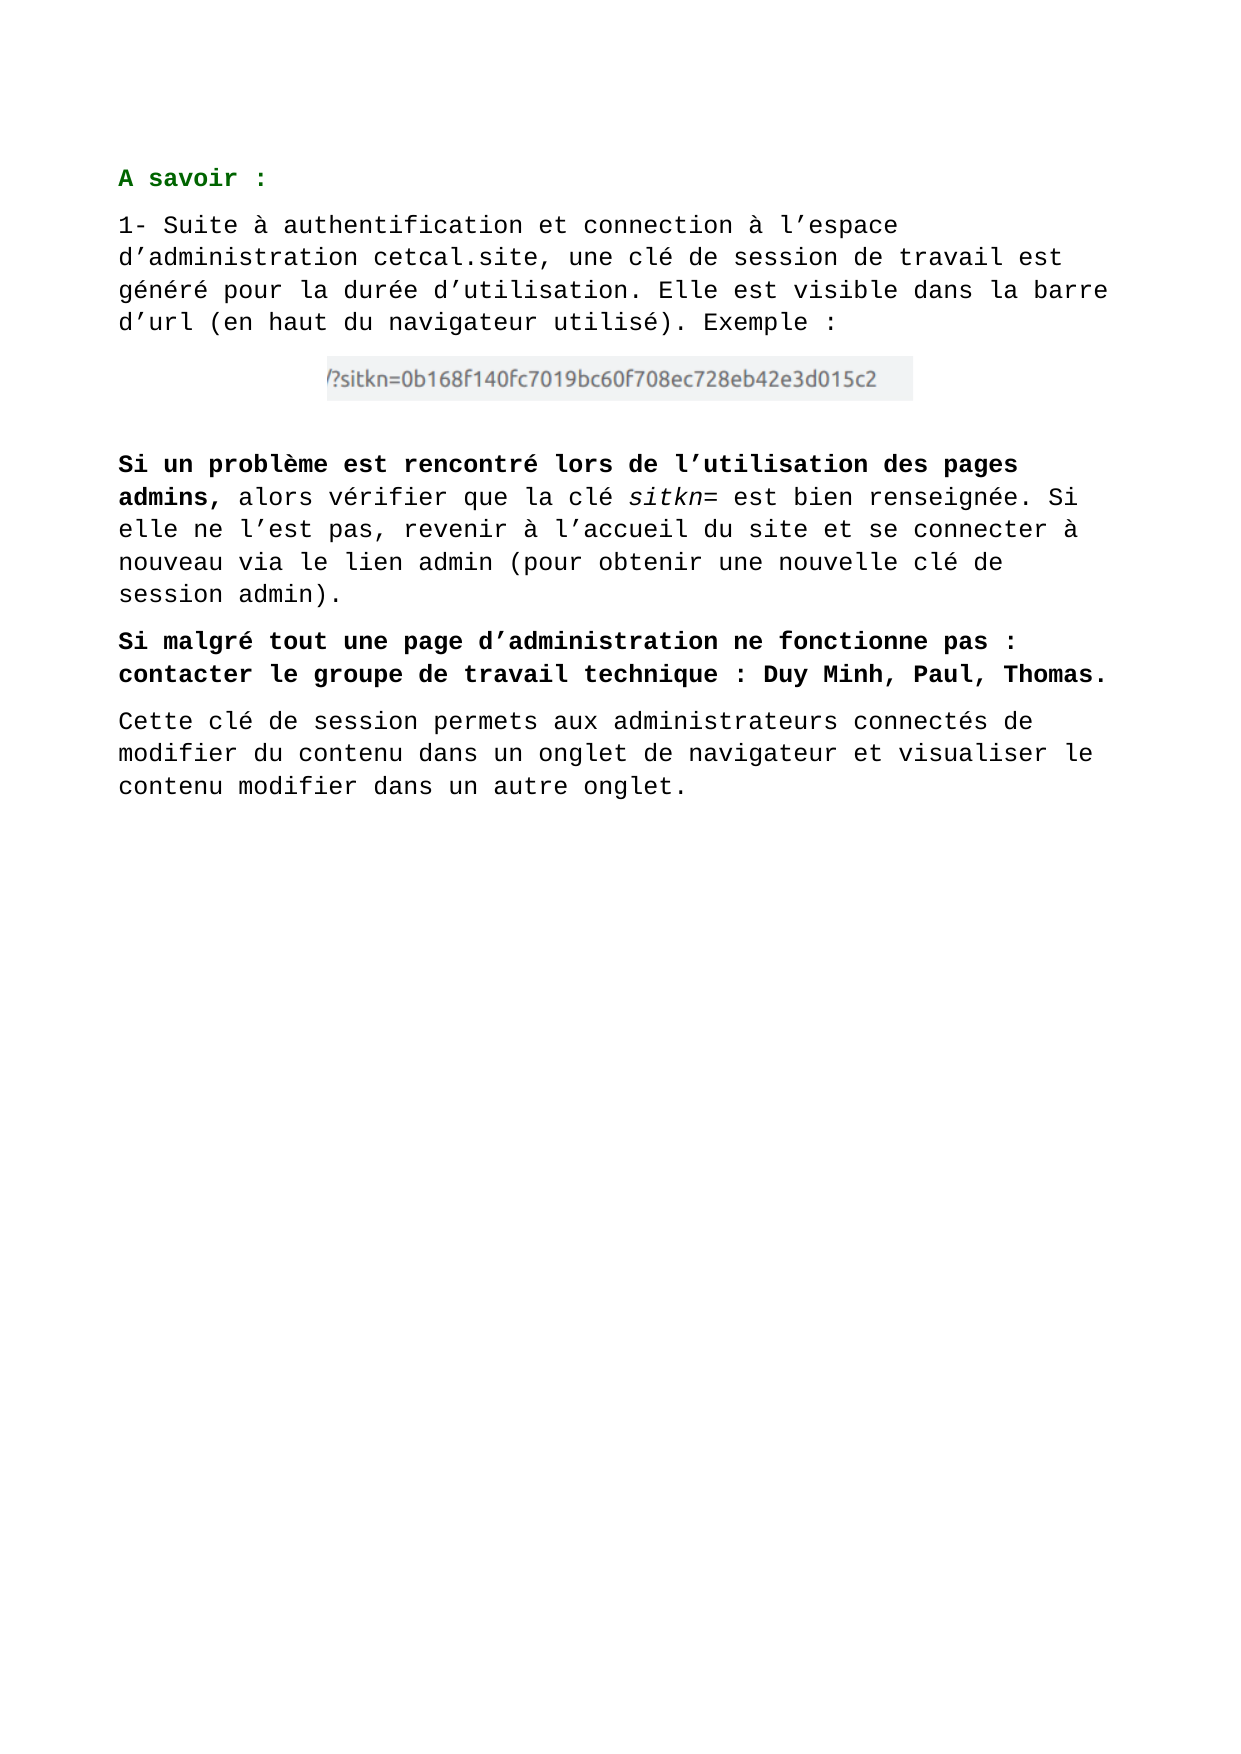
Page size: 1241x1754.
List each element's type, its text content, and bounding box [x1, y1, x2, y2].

text A savoir : [118, 165, 1122, 193]
text Cette clé de session permets aux administrateurs connectés de modifier du contenu dans un onglet de navigateur et visualiser le contenu modifier dans un autre onglet. [118, 708, 1122, 802]
text Si un problème est rencontré lors de l’utilisation des pages admins, alors vérifier que la clé sitkn= est bien renseignée. Si elle ne l’est pas, revenir à l’accueil du site et se connecter à nouveau via le lien admin (pour obtenir une nouvelle clé de session admin). [118, 452, 1122, 610]
picture [327, 356, 914, 410]
text Si malgré tout une page d’administration ne fonctionne pas : contacter le groupe de travail technique : Duy Minh, Paul, Thomas. [118, 629, 1122, 689]
text 1- Suite à authentification et connection à l’espace d’administration cetcal.site, une clé de session de travail est généré pour la durée d’utilisation. Elle est visible dans la barre d’url (en haut du navigateur utilisé). Exemple : [118, 212, 1122, 338]
text [59, 165, 72, 194]
